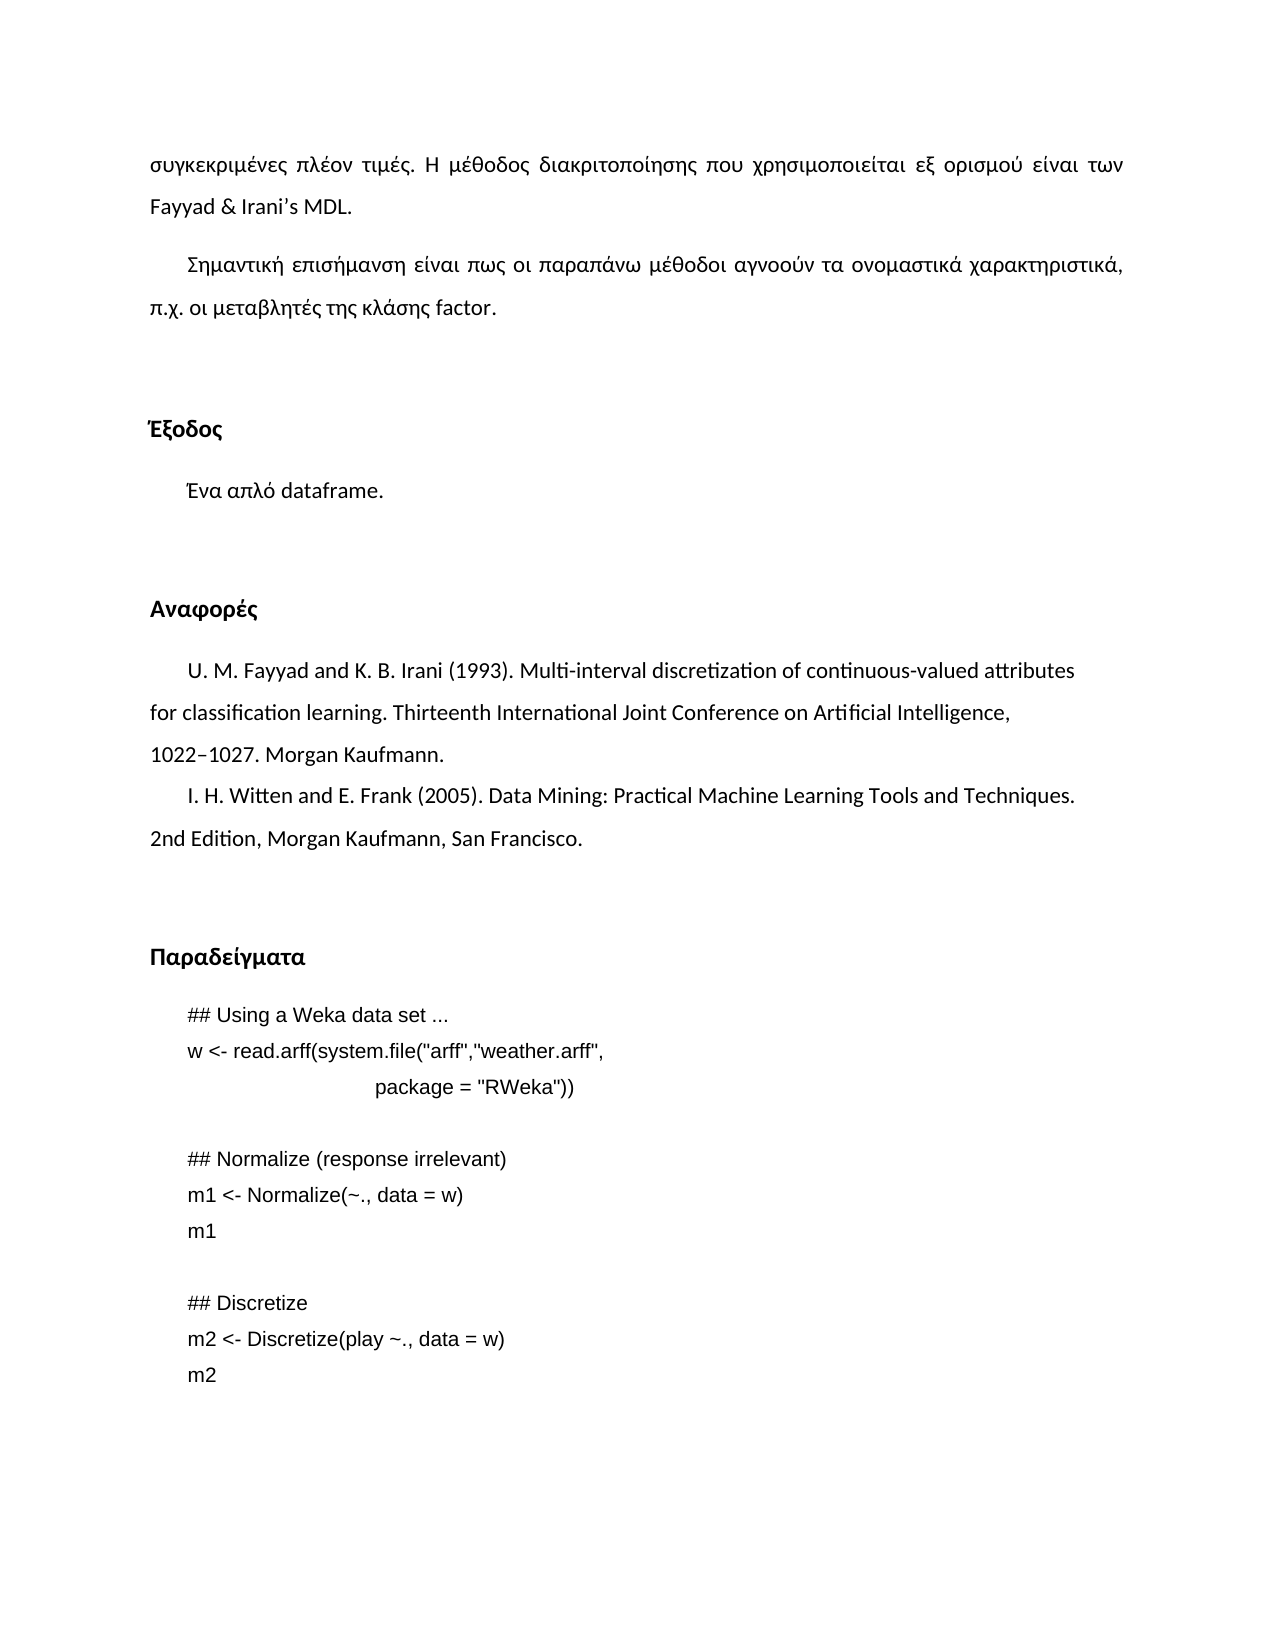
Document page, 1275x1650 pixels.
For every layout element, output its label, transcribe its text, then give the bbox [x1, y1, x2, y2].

text 1022–1027. Morgan Kaufmann. [150, 740, 1125, 768]
text Σημαντική επισήμανση είναι πως οι παραπάνω μέθοδοι αγνοούν τα ονομαστικά χαρακτηριστικά, π.χ. οι μεταβλητές της κλάσης factor. [150, 251, 1125, 321]
text m1 [150, 1219, 1125, 1243]
text Ένα απλό dataframe. [150, 476, 1125, 504]
text Έξοδος [150, 414, 1125, 444]
text m2 [150, 1363, 1125, 1387]
text m2 <- Discretize(play ~., data = w) [150, 1327, 1125, 1351]
text w <- read.arff(system.file("arff","weather.arff", [150, 1039, 1125, 1063]
text Παραδείγματα [150, 941, 1125, 971]
text I. H. Witten and E. Frank (2005). Data Mining: Practical Machine Learning Tools and Techniques. [150, 782, 1125, 810]
text 2nd Edition, Morgan Kaufmann, San Francisco. [150, 824, 1125, 852]
text ## Discretize [150, 1291, 1125, 1315]
text ## Normalize (response irrelevant) [150, 1147, 1125, 1171]
text ## Using a Weka data set ... [150, 1003, 1125, 1027]
text package = "RWeka")) [300, 1075, 1125, 1099]
text συγκεκριμένες πλέον τιμές. Η μέθοδος διακριτοποίησης που χρησιμοποιείται εξ ορισμού είναι των Fayyad & Irani’s MDL. [150, 150, 1125, 220]
text m1 <- Normalize(~., data = w) [150, 1183, 1125, 1207]
text for classiﬁcation learning. Thirteenth International Joint Conference on Artiﬁcial Intelligence, [150, 698, 1125, 726]
text U. M. Fayyad and K. B. Irani (1993). Multi-interval discretization of continuous-valued attributes [150, 656, 1125, 684]
text Αναφορές [150, 593, 1125, 624]
